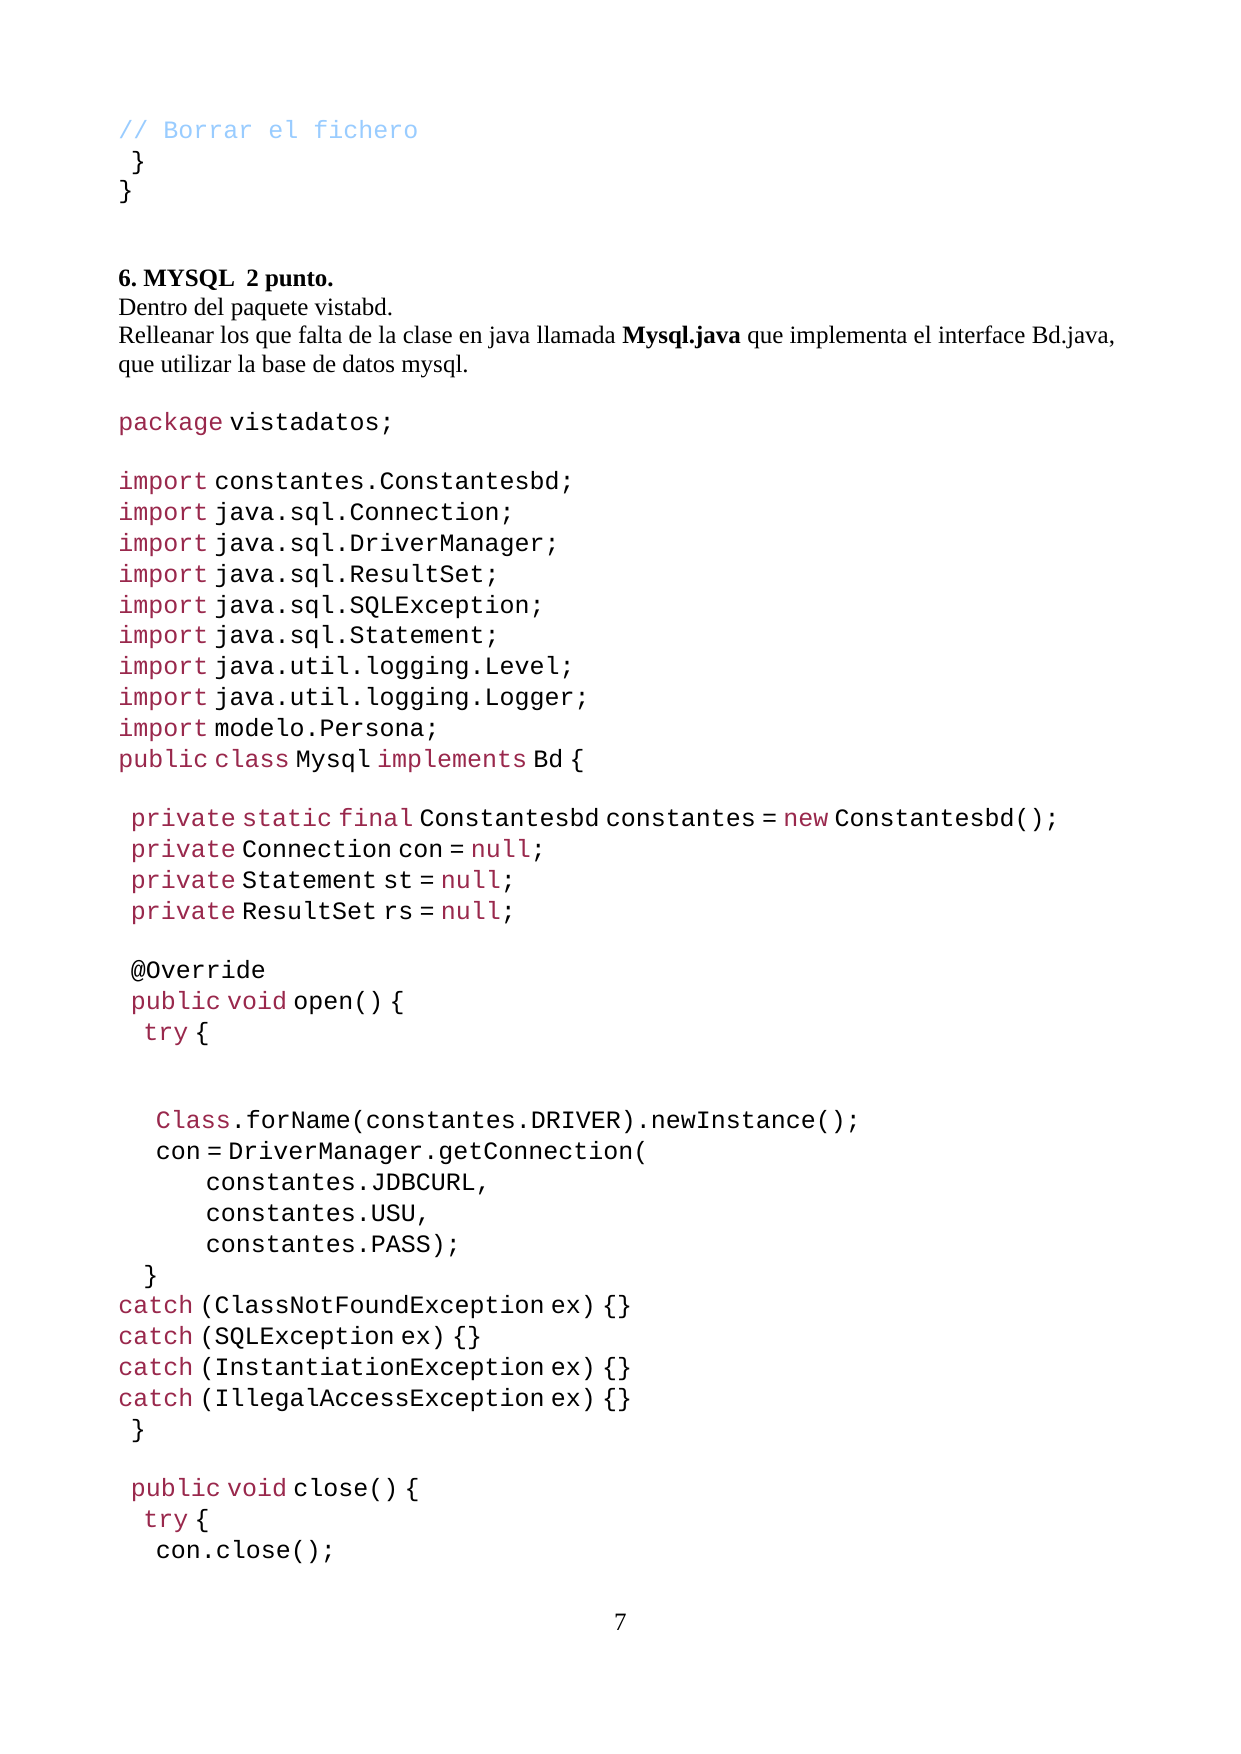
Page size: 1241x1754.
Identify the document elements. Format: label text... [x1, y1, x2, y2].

text catch (InstantiationException ex) {} [118, 1352, 1122, 1383]
text constantes.JDBCURL, [118, 1167, 1122, 1198]
text private static final Constantesbd constantes = new Constantesbd(); [118, 803, 1122, 834]
text import java.util.logging.Level; [118, 651, 1122, 682]
text package vistadatos; [118, 407, 1122, 438]
text import java.sql.Statement; [118, 621, 1122, 651]
text con.close(); [118, 1535, 1122, 1566]
text import java.sql.Connection; [118, 497, 1122, 528]
text import java.sql.DriverManager; [118, 528, 1122, 559]
text Dentro del paquete vistabd. [118, 292, 1122, 321]
text private Connection con = null; [118, 834, 1122, 865]
text } [118, 146, 1122, 177]
text try { [118, 1504, 1122, 1535]
text con = DriverManager.getConnection( [118, 1136, 1122, 1167]
text public class Mysql implements Bd { [118, 744, 1122, 775]
text import constantes.Constantesbd; [118, 466, 1122, 497]
text catch (ClassNotFoundException ex) {} [118, 1291, 1122, 1321]
text // Borrar el fichero [118, 118, 1122, 146]
text 6. MYSQL 2 punto. [118, 263, 1122, 292]
text import java.sql.SQLException; [118, 590, 1122, 621]
text import java.sql.ResultSet; [118, 559, 1122, 590]
text Class.forName(constantes.DRIVER).newInstance(); [118, 1106, 1122, 1136]
text Relleanar los que falta de la clase en java llamada Mysql.java que implementa el interface Bd.java, que utilizar la base de datos mysql. [118, 321, 1122, 378]
text } [118, 1260, 1122, 1291]
text catch (IllegalAccessException ex) {} [118, 1383, 1122, 1414]
text private ResultSet rs = null; [118, 896, 1122, 927]
text constantes.USU, [118, 1198, 1122, 1229]
text constantes.PASS); [118, 1229, 1122, 1260]
text } [118, 177, 1122, 206]
text } [118, 1414, 1122, 1445]
text @Override [118, 956, 1122, 986]
text private Statement st = null; [118, 865, 1122, 896]
text import modelo.Persona; [118, 713, 1122, 744]
text public void close() { [118, 1473, 1122, 1504]
text public void open() { [118, 986, 1122, 1017]
text import java.util.logging.Logger; [118, 682, 1122, 713]
text catch (SQLException ex) {} [118, 1321, 1122, 1352]
text try { [118, 1017, 1122, 1048]
